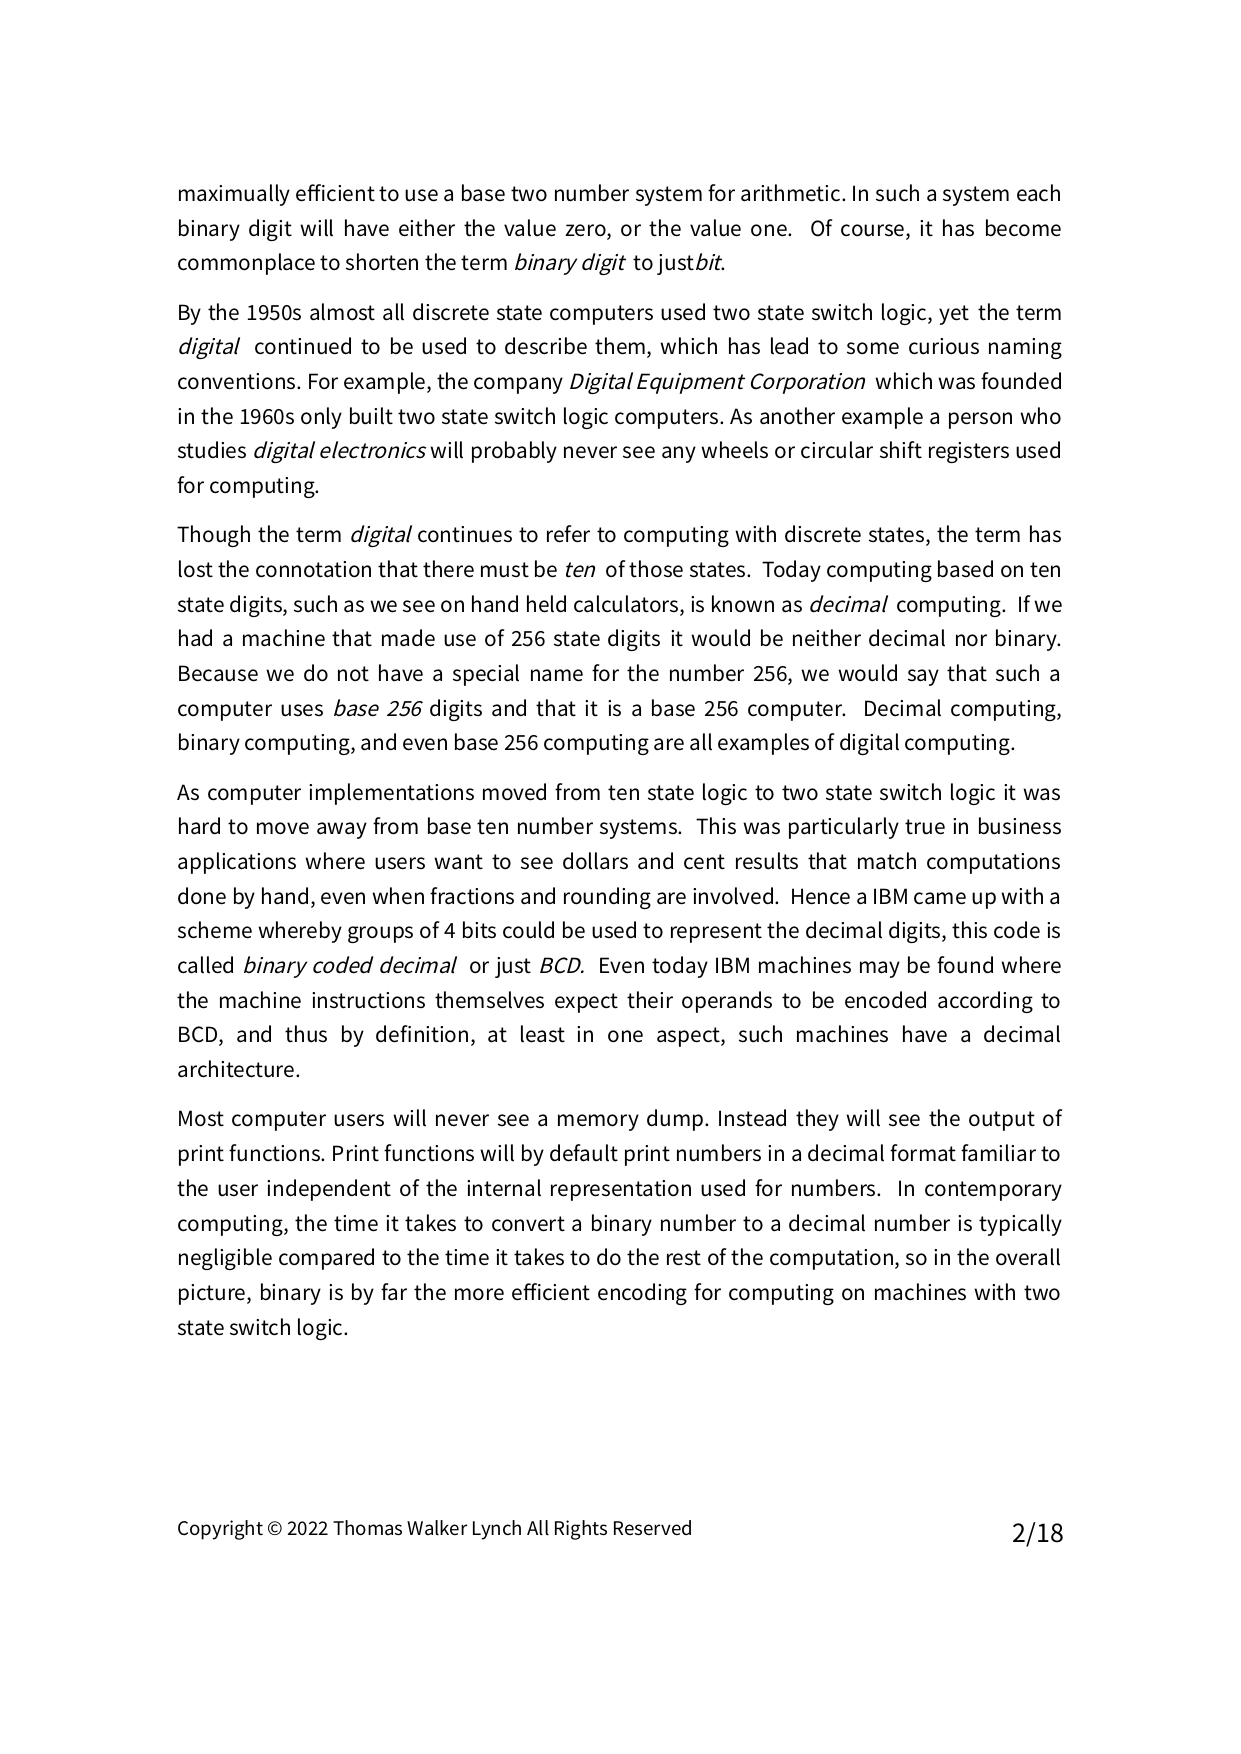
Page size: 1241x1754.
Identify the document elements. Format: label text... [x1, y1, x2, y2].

text By the 1950s almost all discrete state computers used two state switch logic, yet the term digital continued to be used to describe them, which has lead to some curious naming conventions. For example, the company Digital Equipment Corporation which was founded in the 1960s only built two state switch logic computers. As another example a person who studies digital electronics will probably never see any wheels or circular shift registers used for computing. [177, 296, 1063, 499]
text Though the term digital continues to refer to computing with discrete states, the term has lost the connotation that there must be ten of those states. Today computing based on ten state digits, such as we see on hand held calculators, is known as decimal computing. If we had a machine that made use of 256 state digits it would be neither decimal nor binary. Because we do not have a special name for the number 256, we would say that such a computer uses base 256 digits and that it is a base 256 computer. Decimal computing, binary computing, and even base 256 computing are all examples of digital computing. [177, 518, 1063, 757]
text maximually efficient to use a base two number system for arithmetic. In such a system each binary digit will have either the value zero, or the value one. Of course, it has become commonplace to shorten the term binary digit to justbit. [177, 177, 1063, 277]
text Most computer users will never see a memory dump. Instead they will see the output of print functions. Print functions will by default print numbers in a decimal format familiar to the user independent of the internal representation used for numbers. In contemporary computing, the time it takes to convert a binary number to a decimal number is typically negligible compared to the time it takes to do the rest of the computation, so in the overall picture, binary is by far the more efficient encoding for computing on machines with two state switch logic. [177, 1103, 1063, 1341]
text As computer implementations moved from ten state logic to two state switch logic it was hard to move away from base ten number systems. This was particularly true in business applications where users want to see dollars and cent results that match computations done by hand, even when fractions and rounding are involved. Hence a IBM came up with a scheme whereby groups of 4 bits could be used to represent the decimal digits, this code is called binary coded decimal or just BCD. Even today IBM machines may be found where the machine instructions themselves expect their operands to be encoded according to BCD, and thus by definition, at least in one aspect, such machines have a decimal architecture. [177, 776, 1063, 1084]
